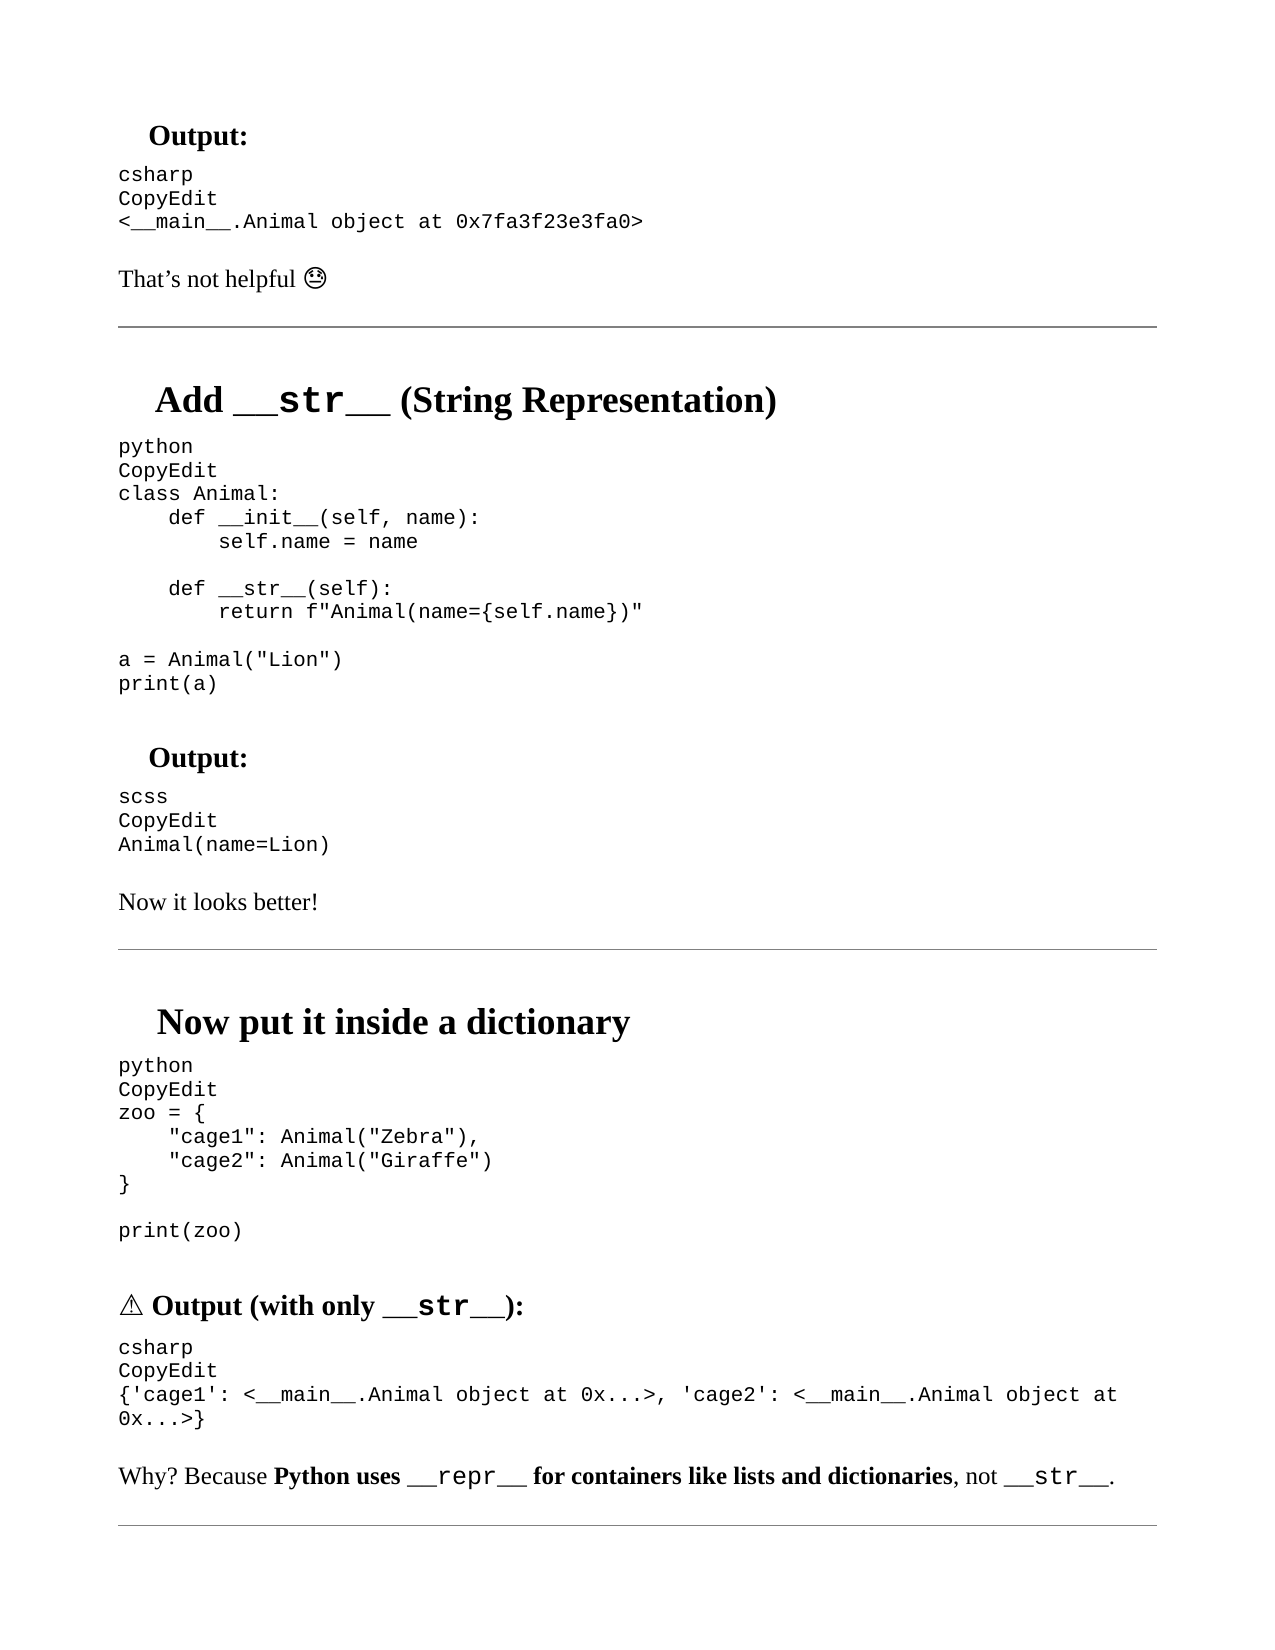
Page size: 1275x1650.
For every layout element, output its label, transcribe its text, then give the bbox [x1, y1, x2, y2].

subtitle ⚠️ Output (with only __str__): [118, 1288, 1157, 1324]
text csharp [118, 164, 1157, 188]
subtitle ✅ Add __str__ (String Representation) [118, 377, 1157, 423]
text Animal(name=Lion) [118, 833, 1157, 857]
text python [118, 436, 1157, 460]
text {'cage1': <__main__.Animal object at 0x...>, 'cage2': <__main__.Animal object at 0x...>} [118, 1384, 1157, 1431]
text } [118, 1173, 1157, 1197]
text csharp [118, 1337, 1157, 1360]
text return f"Animal(name={self.name})" [118, 602, 1157, 625]
text python [118, 1055, 1157, 1079]
text That’s not helpful 😓 [118, 264, 1157, 293]
text CopyEdit [118, 188, 1157, 211]
subtitle ❌ Output: [118, 118, 1157, 152]
subtitle ✅ Output: [118, 740, 1157, 774]
text Why? Because Python uses __repr__ for containers like lists and dictionaries, not __str__. [118, 1461, 1157, 1492]
text <__main__.Animal object at 0x7fa3f23e3fa0> [118, 211, 1157, 235]
text scss [118, 786, 1157, 810]
text CopyEdit [118, 460, 1157, 483]
text def __str__(self): [118, 578, 1157, 602]
text CopyEdit [118, 1360, 1157, 1384]
subtitle 🔁 Now put it inside a dictionary [118, 999, 1157, 1042]
text a = Animal("Lion") [118, 649, 1157, 672]
text self.name = name [118, 531, 1157, 554]
text class Animal: [118, 483, 1157, 507]
text def __init__(self, name): [118, 507, 1157, 531]
text CopyEdit [118, 810, 1157, 833]
text Now it looks better! 🙌 [118, 887, 1157, 915]
text print(a) [118, 672, 1157, 696]
text "cage2": Animal("Giraffe") [118, 1149, 1157, 1173]
text "cage1": Animal("Zebra"), [118, 1126, 1157, 1149]
text zoo = { [118, 1102, 1157, 1126]
text print(zoo) [118, 1221, 1157, 1244]
text CopyEdit [118, 1079, 1157, 1102]
